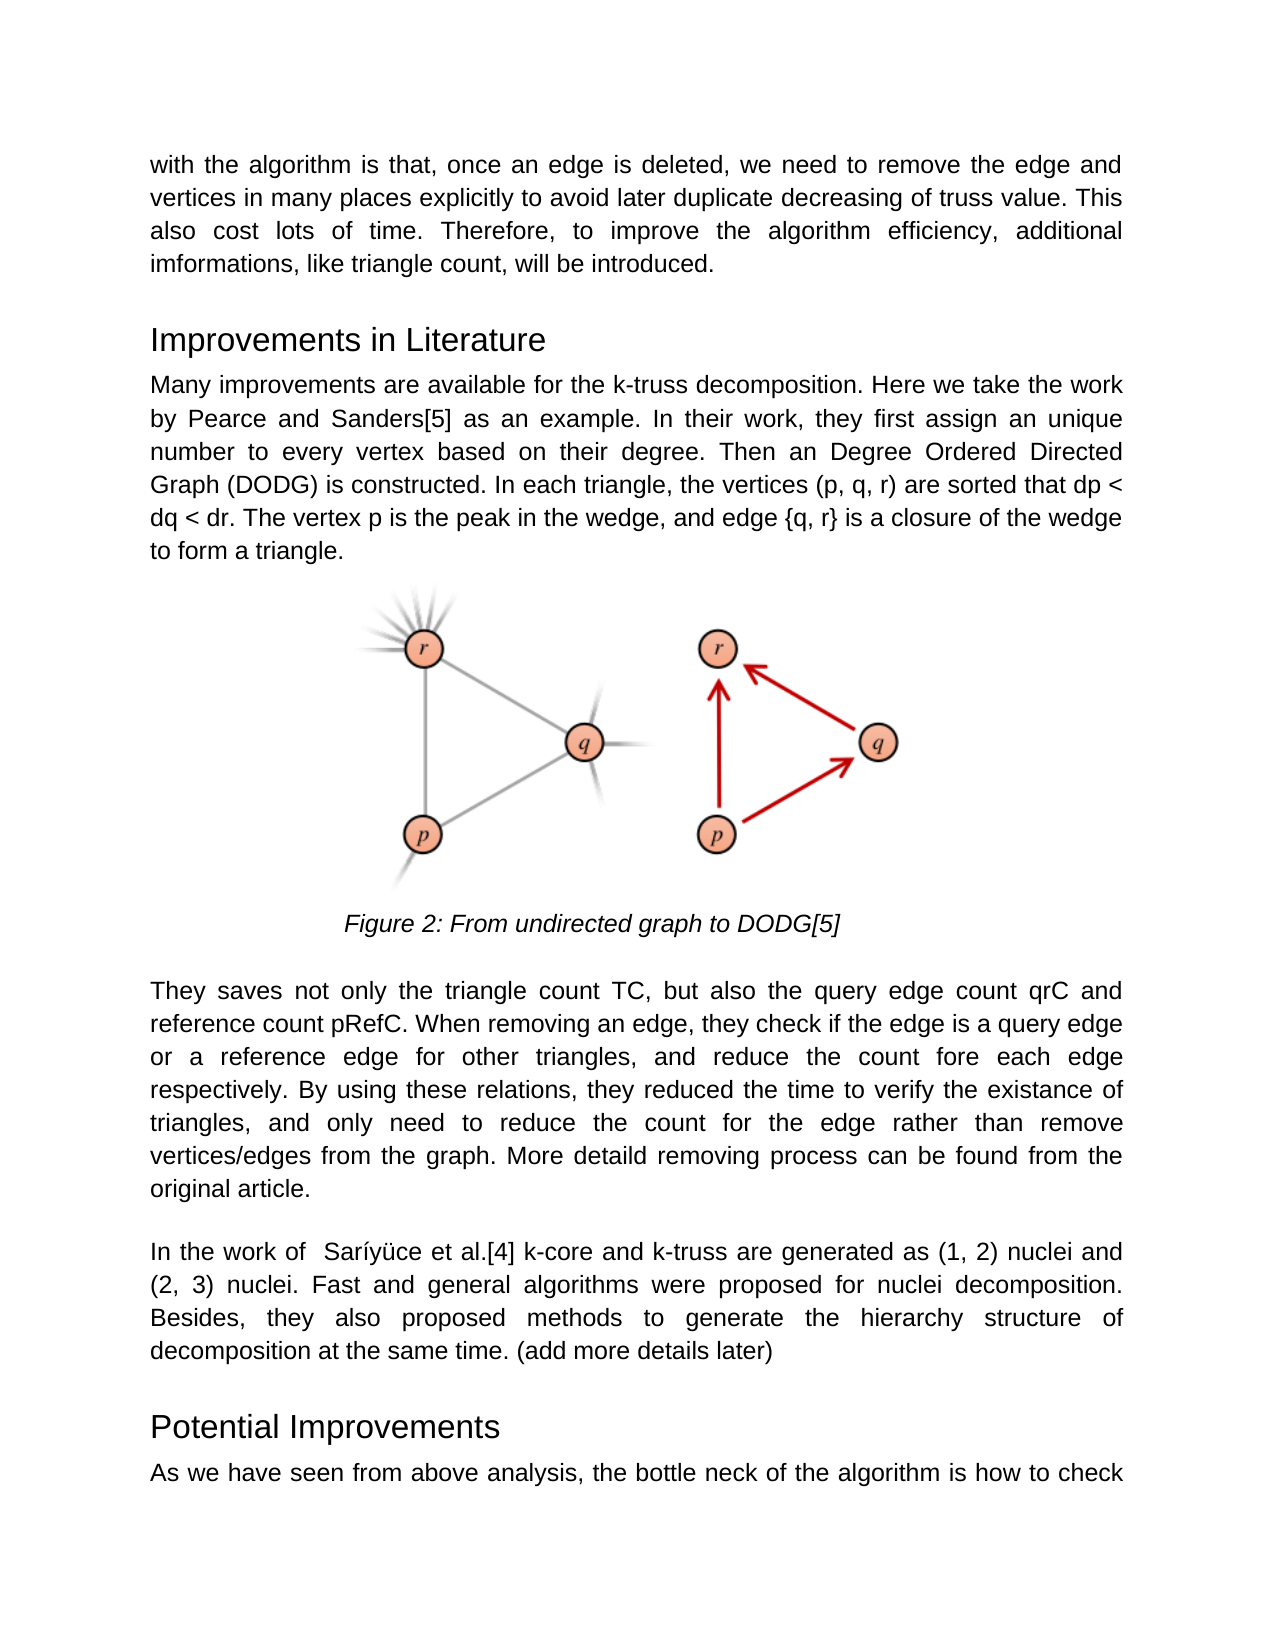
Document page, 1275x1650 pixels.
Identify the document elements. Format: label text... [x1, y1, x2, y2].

picture [343, 581, 932, 899]
text In the work of Saríyüce et al.[4] k-core and k-truss are generated as (1, 2) nuclei and (2, 3) nuclei. Fast and general algorithms were proposed for nuclei decomposition. Besides, they also proposed methods to generate the hierarchy structure of decomposition at the same time. (add more details later) [150, 1237, 1125, 1365]
text Many improvements are available for the k-truss decomposition. Here we take the work by Pearce and Sanders[5] as an example. In their work, they first assign an unique number to every vertex based on their degree. Then an Degree Ordered Directed Graph (DODG) is constructed. In each triangle, the vertices (p, q, r) are sorted that dp < dq < dr. The vertex p is the peak in the wedge, and edge {q, r} is a closure of the wedge to form a triangle. [150, 371, 1125, 564]
text Figure 2: From undirected graph to DODG[5] [344, 899, 931, 937]
text with the algorithm is that, once an edge is deleted, we need to remove the edge and vertices in many places explicitly to avoid later duplicate decreasing of truss value. This also cost lots of time. Therefore, to improve the algorithm efficiency, additional imformations, like triangle count, will be introduced. [150, 150, 1125, 278]
subtitle Improvements in Literature [150, 319, 1125, 358]
subtitle Potential Improvements [150, 1407, 1125, 1445]
text They saves not only the triangle count TC, but also the query edge count qrC and reference count pRefC. When removing an edge, they check if the edge is a query edge or a reference edge for other triangles, and reduce the count fore each edge respectively. By using these relations, they reduced the time to verify the existance of triangles, and only need to reduce the count for the edge rather than remove vertices/edges from the graph. More detaild removing process can be found from the original article. [150, 976, 1125, 1203]
text As we have seen from above analysis, the bottle neck of the algorithm is how to check [150, 1458, 1125, 1486]
